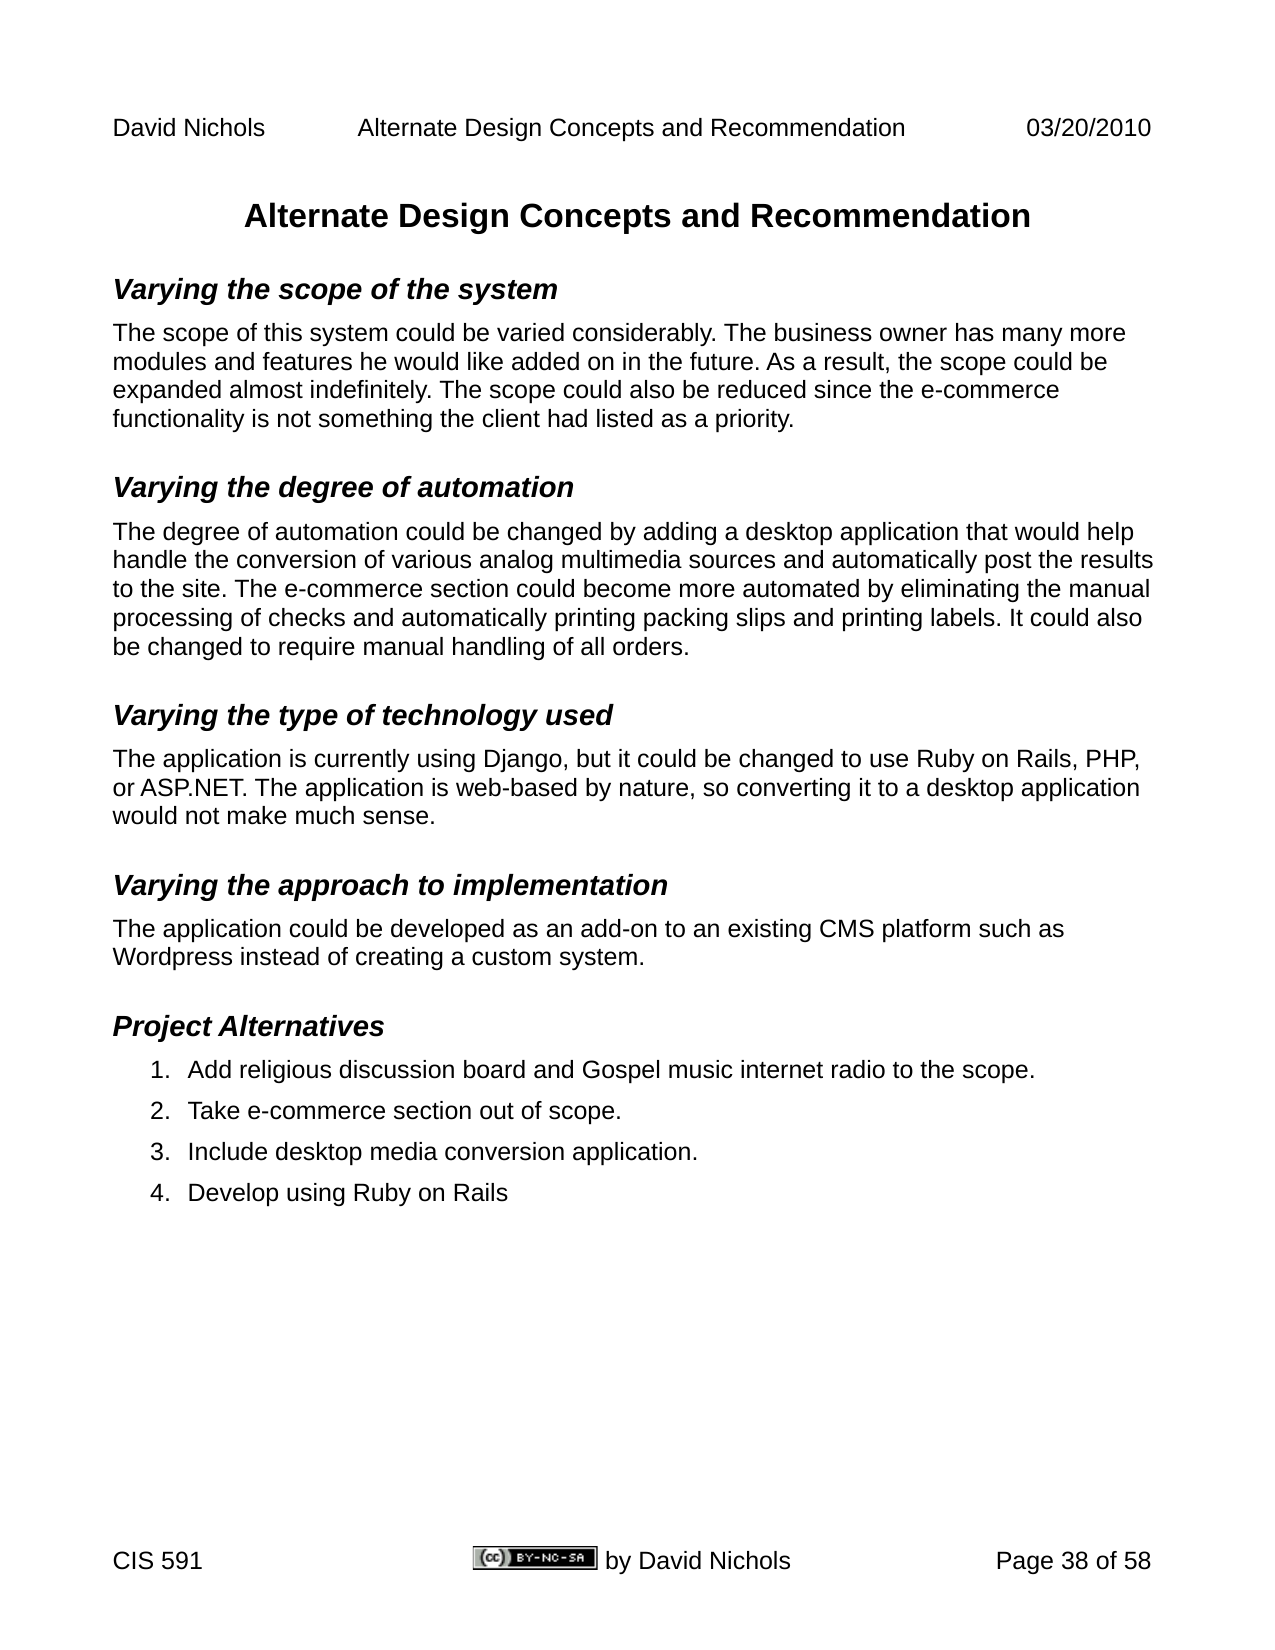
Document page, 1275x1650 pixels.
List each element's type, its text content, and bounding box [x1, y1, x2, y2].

list Add religious discussion board and Gospel music internet radio to the scope. [150, 1054, 1162, 1083]
list Take e-commerce section out of scope. [150, 1096, 1162, 1124]
list Develop using Ruby on Rails [150, 1178, 1162, 1207]
text The scope of this system could be varied considerably. The business owner has many more modules and features he would like added on in the future. As a result, the scope could be expanded almost indefinitely. The scope could also be reduced since the e-commerce functionality is not something the client had listed as a priority. [112, 318, 1162, 433]
subtitle Varying the degree of automation [112, 470, 1162, 504]
picture [472, 1546, 598, 1570]
subtitle Varying the approach to implementation [112, 867, 1162, 901]
subtitle Varying the type of technology used [112, 698, 1162, 731]
subtitle Project Alternatives [112, 1008, 1162, 1042]
subtitle Varying the scope of the system [112, 272, 1162, 305]
subtitle Alternate Design Concepts and Recommendation [112, 196, 1162, 234]
text The degree of automation could be changed by adding a desktop application that would help handle the conversion of various analog multimedia sources and automatically post the results to the site. The e-commerce section could become more automated by eliminating the manual processing of checks and automatically printing packing slips and printing labels. It could also be changed to require manual handling of all orders. [112, 516, 1162, 660]
text The application could be developed as an add-on to an existing CMS platform such as Wordpress instead of creating a custom system. [112, 913, 1162, 971]
text The application is currently using Django, but it could be changed to use Ruby on Rails, PHP, or ASP.NET. The application is web-based by nature, so converting it to a desktop application would not make much sense. [112, 744, 1162, 830]
list Include desktop media conversion application. [150, 1137, 1162, 1166]
